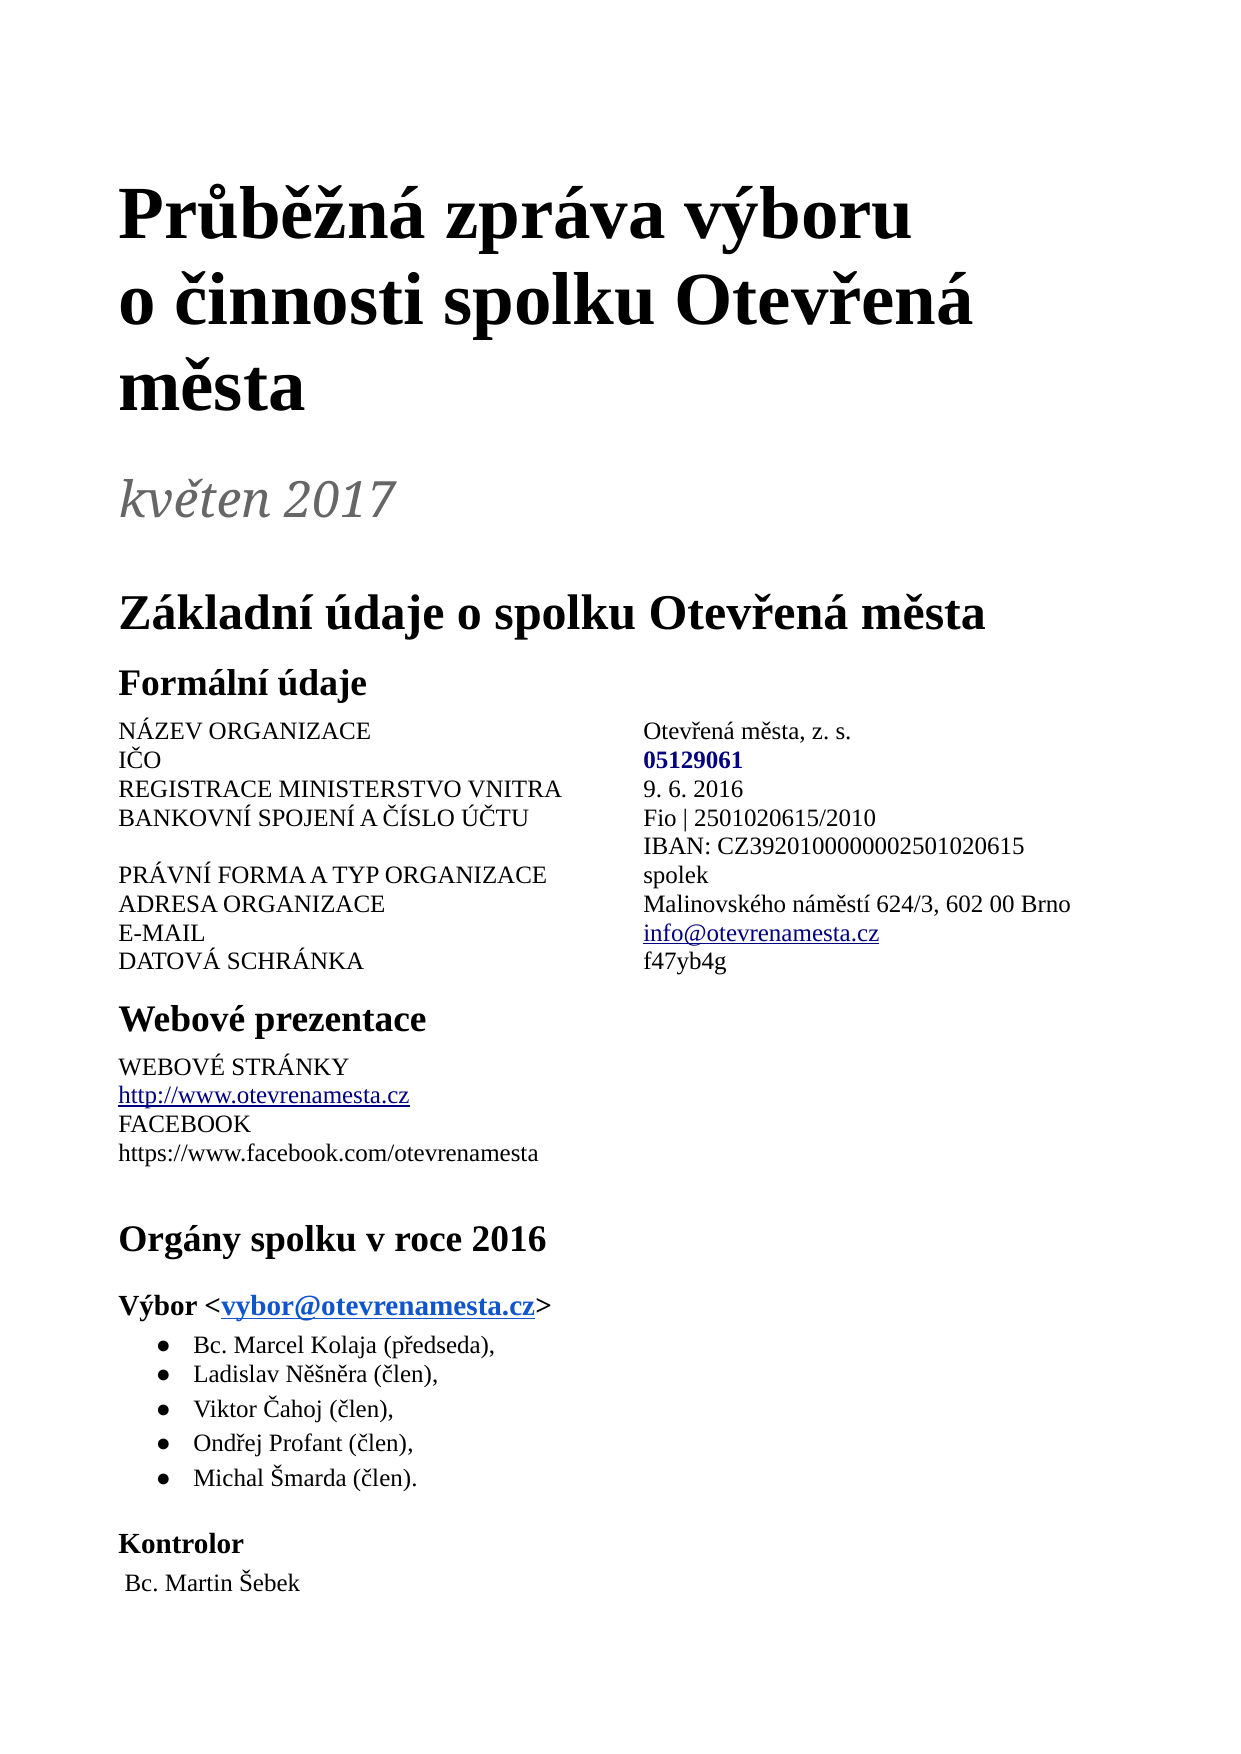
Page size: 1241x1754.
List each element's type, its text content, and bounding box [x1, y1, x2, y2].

list Bc. Marcel Kolaja (předseda), [156, 1330, 1122, 1359]
text Bc. Martin Šebek [118, 1568, 1122, 1597]
subtitle Kontrolor [118, 1526, 1122, 1560]
list Ondřej Profant (člen), [156, 1428, 1122, 1457]
list Michal Šmarda (člen). [156, 1463, 1122, 1491]
list Ladislav Něšněra (člen), [156, 1359, 1122, 1388]
subtitle Základní údaje o spolku Otevřená města [118, 582, 1122, 640]
text PRÁVNÍ FORMA A TYP ORGANIZACE spolek [118, 860, 1122, 889]
list Viktor Čahoj (člen), [156, 1394, 1122, 1422]
subtitle Výbor <vybor@otevrenamesta.cz> [118, 1288, 1122, 1322]
text ADRESA ORGANIZACE Malinovského náměstí 624/3, 602 00 Brno [118, 889, 1122, 918]
text REGISTRACE MINISTERSTVO VNITRA 9. 6. 2016 [118, 774, 1122, 803]
subtitle Webové prezentace [118, 996, 1122, 1039]
text BANKOVNÍ SPOJENÍ A ČÍSLO ÚČTU Fio | 2501020615/2010 [118, 803, 1122, 831]
subtitle květen 2017 [118, 464, 1122, 532]
text http://www.otevrenamesta.cz [118, 1080, 1122, 1109]
subtitle Formální údaje [118, 661, 1122, 704]
text IBAN: CZ3920100000002501020615 [118, 831, 1122, 860]
text DATOVÁ SCHRÁNKA f47yb4g [118, 946, 1122, 975]
text https://www.facebook.com/otevrenamesta [118, 1138, 1122, 1167]
text E-MAIL info@otevrenamesta.cz [118, 918, 1122, 946]
text FACEBOOK [118, 1109, 1122, 1138]
text NÁZEV ORGANIZACE Otevřená města, z. s. [118, 716, 1122, 745]
text IČO 05129061 [118, 745, 1122, 774]
text WEBOVÉ STRÁNKY [118, 1052, 1122, 1080]
title Průběžná zpráva výboru o činnosti spolku Otevřená města [118, 168, 1122, 427]
subtitle Orgány spolku v roce 2016 [118, 1216, 1122, 1259]
